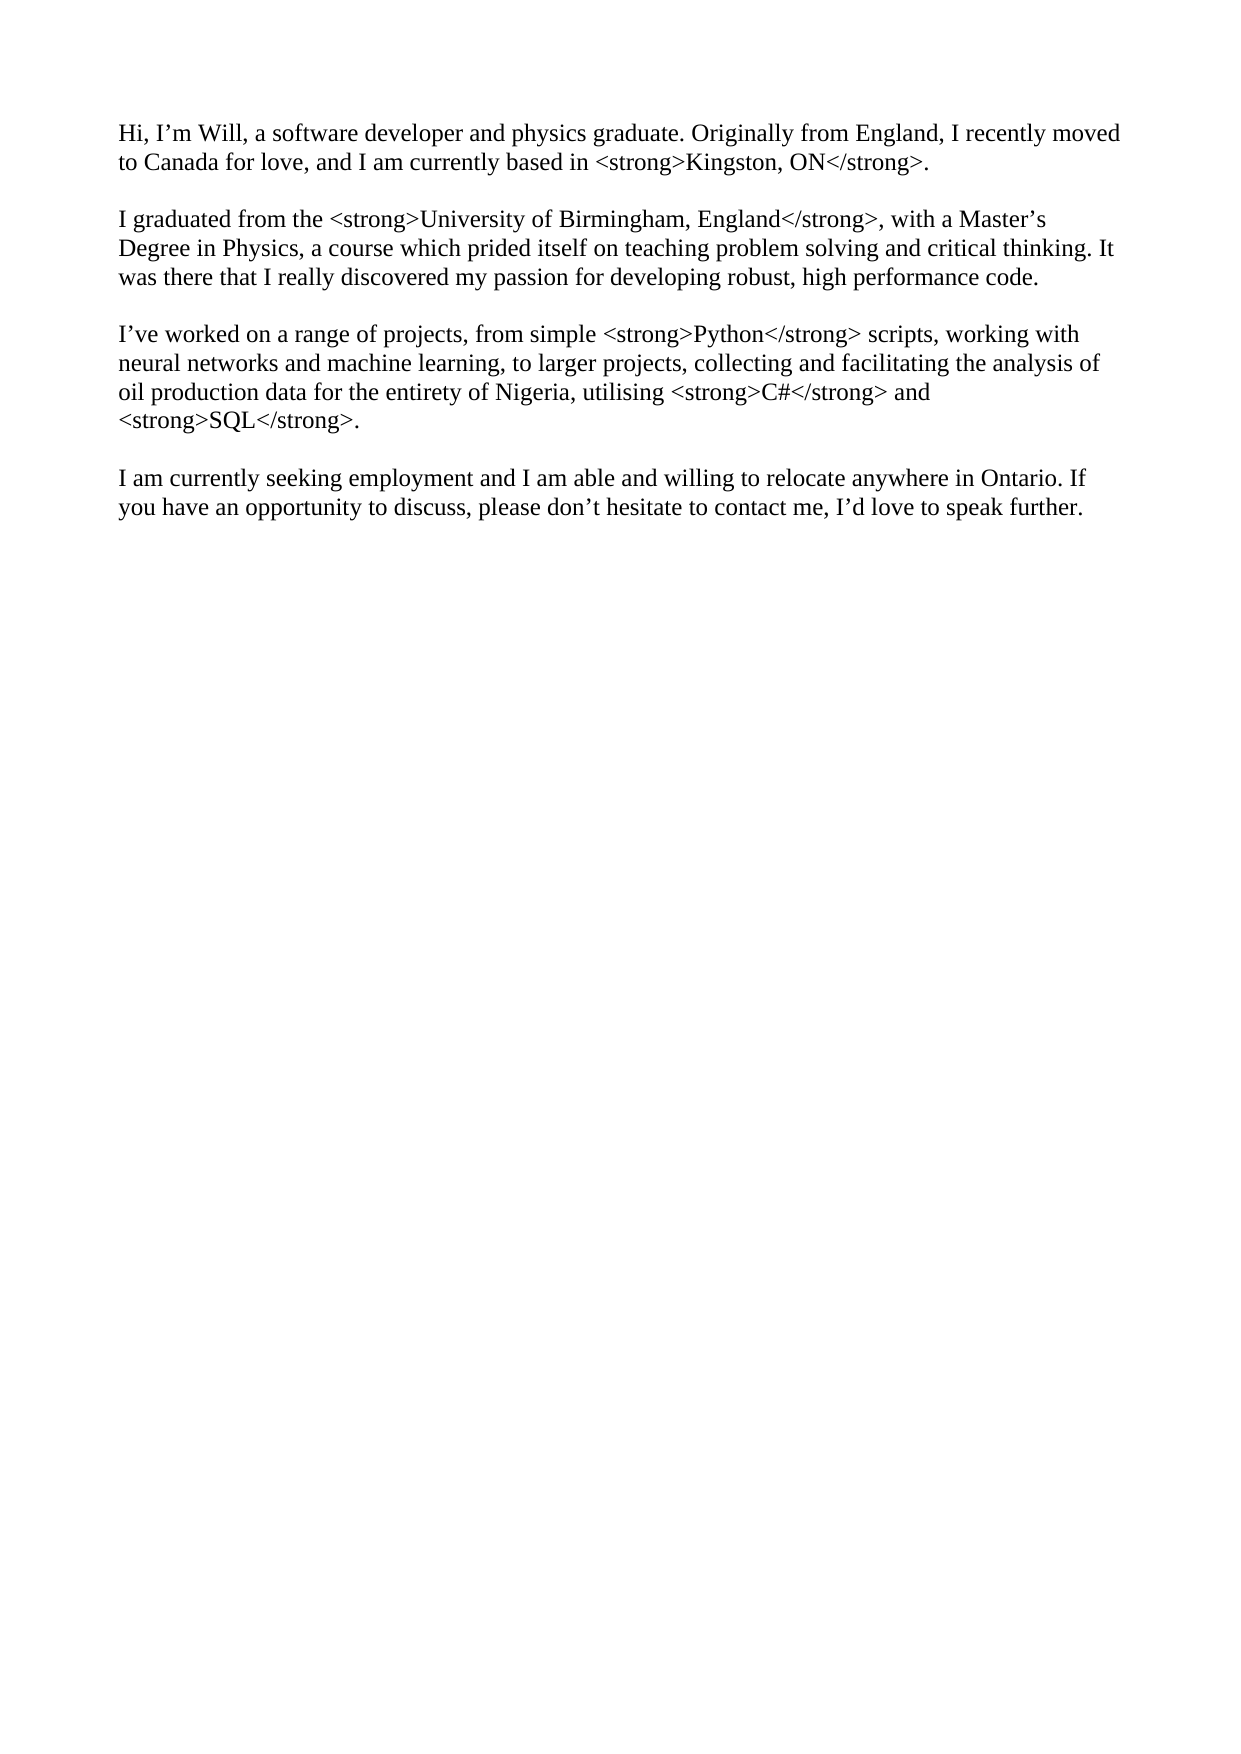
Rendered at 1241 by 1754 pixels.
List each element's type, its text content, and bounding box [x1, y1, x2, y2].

text I am currently seeking employment and I am able and willing to relocate anywhere in Ontario. If you have an opportunity to discuss, please don’t hesitate to contact me, I’d love to speak further. [118, 463, 1122, 521]
text I’ve worked on a range of projects, from simple <strong>Python</strong> scripts, working with neural networks and machine learning, to larger projects, collecting and facilitating the analysis of oil production data for the entirety of Nigeria, utilising <strong>C#</strong> and <strong>SQL</strong>. [118, 319, 1122, 434]
text Hi, I’m Will, a software developer and physics graduate. Originally from England, I recently moved to Canada for love, and I am currently based in <strong>Kingston, ON</strong>. [118, 118, 1122, 176]
text I graduated from the <strong>University of Birmingham, England</strong>, with a Master’s Degree in Physics, a course which prided itself on teaching problem solving and critical thinking. It was there that I really discovered my passion for developing robust, high performance code. [118, 204, 1122, 291]
